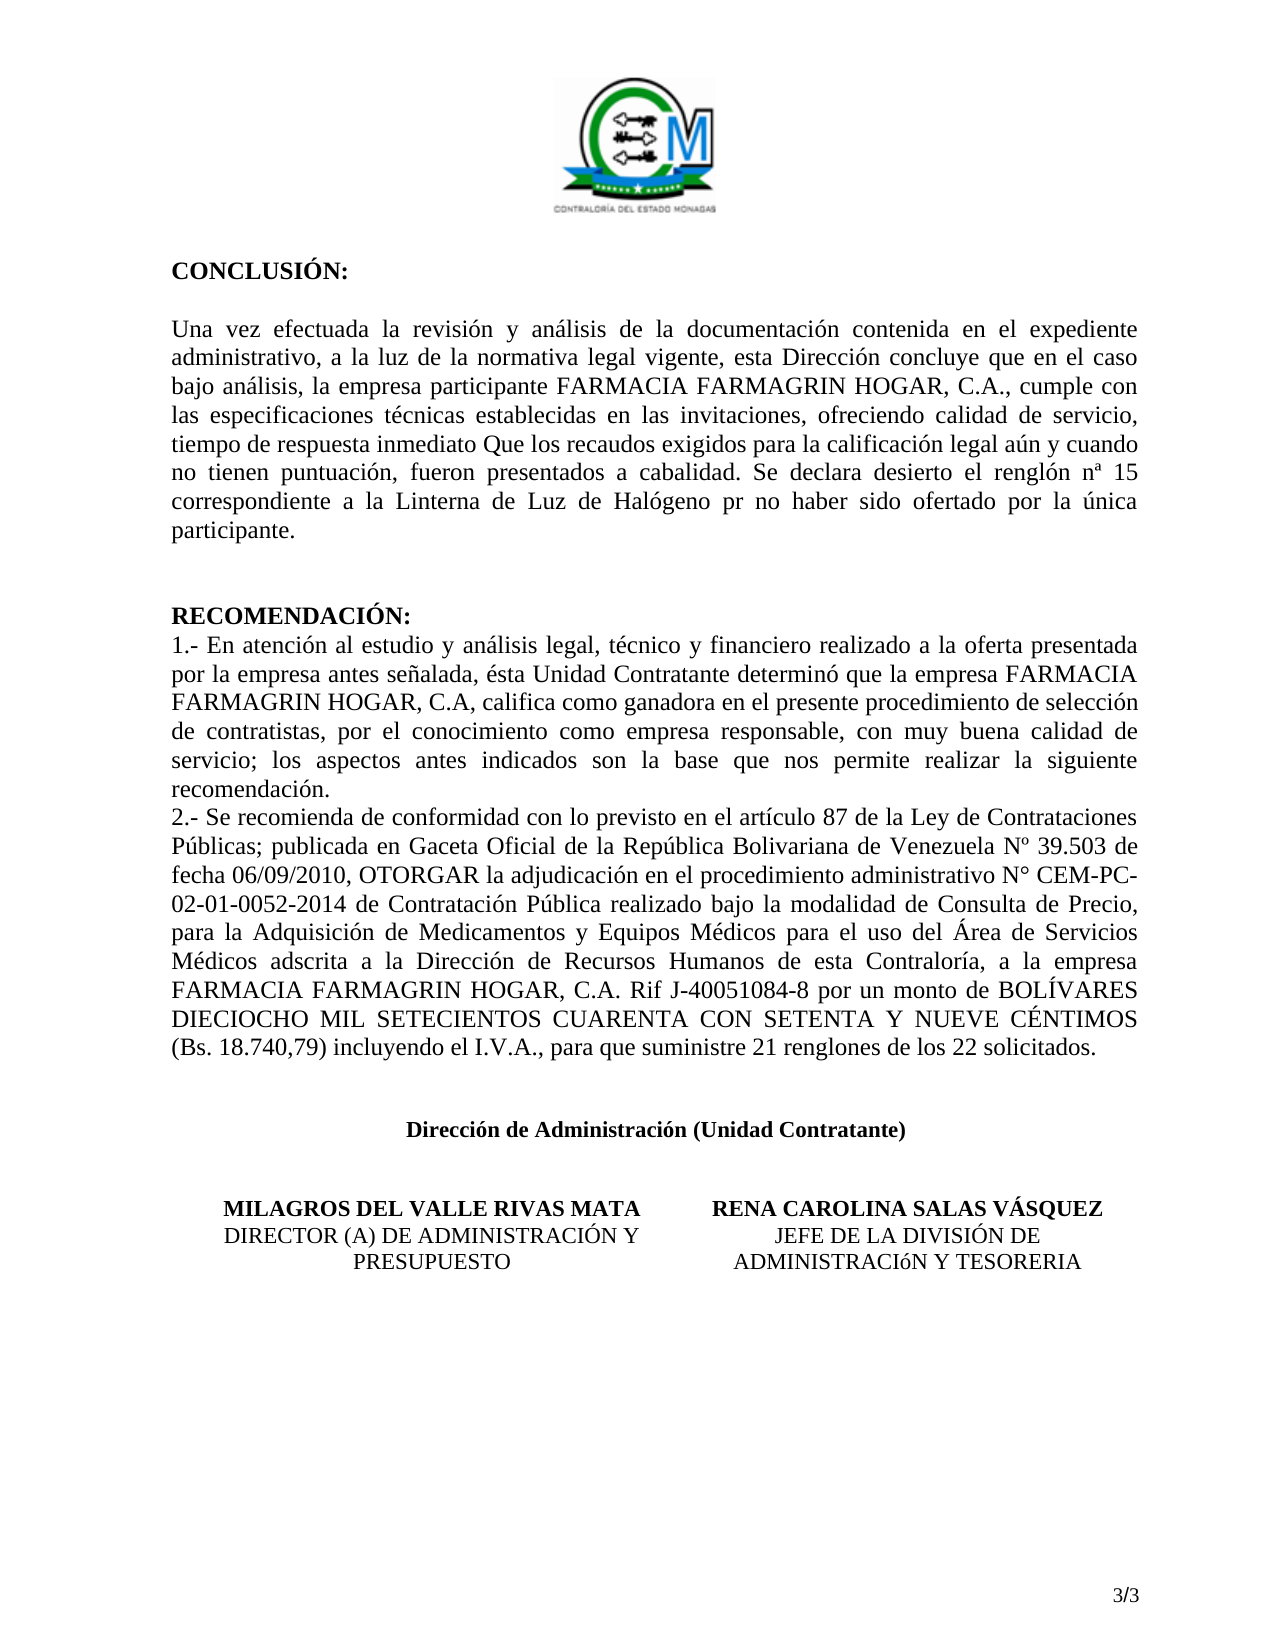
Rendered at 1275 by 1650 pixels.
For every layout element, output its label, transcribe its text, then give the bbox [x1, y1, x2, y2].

text Una vez efectuada la revisión y análisis de la documentación contenida en el expediente administrativo, a la luz de la normativa legal vigente, esta Dirección concluye que en el caso bajo análisis, la empresa participante FARMACIA FARMAGRIN HOGAR, C.A., cumple con las especificaciones técnicas establecidas en las invitaciones, ofreciendo calidad de servicio, tiempo de respuesta inmediato Que los recaudos exigidos para la calificación legal aún y cuando no tienen puntuación, fueron presentados a cabalidad. Se declara desierto el renglón nª 15 correspondiente a la Linterna de Luz de Halógeno pr no haber sido ofertado por la única participante. [171, 314, 1139, 544]
picture [551, 75, 719, 216]
table_cell RENA CAROLINA SALAS VÁSQUEZ JEFE DE LA DIVISIÓN DE ADMINISTRACIóN Y TESORERIA [684, 1143, 1132, 1301]
text RECOMENDACIÓN: [171, 601, 1139, 630]
text 1.- En atención al estudio y análisis legal, técnico y financiero realizado a la oferta presentada por la empresa antes señalada, ésta Unidad Contratante determinó que la empresa FARMACIA FARMAGRIN HOGAR, C.A, califica como ganadora en el presente procedimiento de selección de contratistas, por el conocimiento como empresa responsable, con muy buena calidad de servicio; los aspectos antes indicados son la base que nos permite realizar la siguiente recomendación. 2.- Se recomienda de conformidad con lo previsto en el artículo 87 de la Ley de Contrataciones Públicas; publicada en Gaceta Oficial de la República Bolivariana de Venezuela Nº 39.503 de fecha 06/09/2010, OTORGAR la adjudicación en el procedimiento administrativo N° CEM-PC-02-01-0052-2014 de Contratación Pública realizado bajo la modalidad de Consulta de Precio, para la Adquisición de Medicamentos y Equipos Médicos para el uso del Área de Servicios Médicos adscrita a la Dirección de Recursos Humanos de esta Contraloría, a la empresa FARMACIA FARMAGRIN HOGAR, C.A. Rif J-40051084-8 por un monto de BOLÍVARES DIECIOCHO MIL SETECIENTOS CUARENTA CON SETENTA Y NUEVE CÉNTIMOS (Bs. 18.740,79) incluyendo el I.V.A., para que suministre 21 renglones de los 22 solicitados. [171, 630, 1139, 1061]
table_header Dirección de Administración (Unidad Contratante) [180, 1116, 1132, 1143]
table_cell MILAGROS DEL VALLE RIVAS MATA DIRECTOR (A) DE ADMINISTRACIÓN Y PRESUPUESTO [180, 1143, 683, 1301]
text CONCLUSIÓN: [171, 256, 1139, 285]
